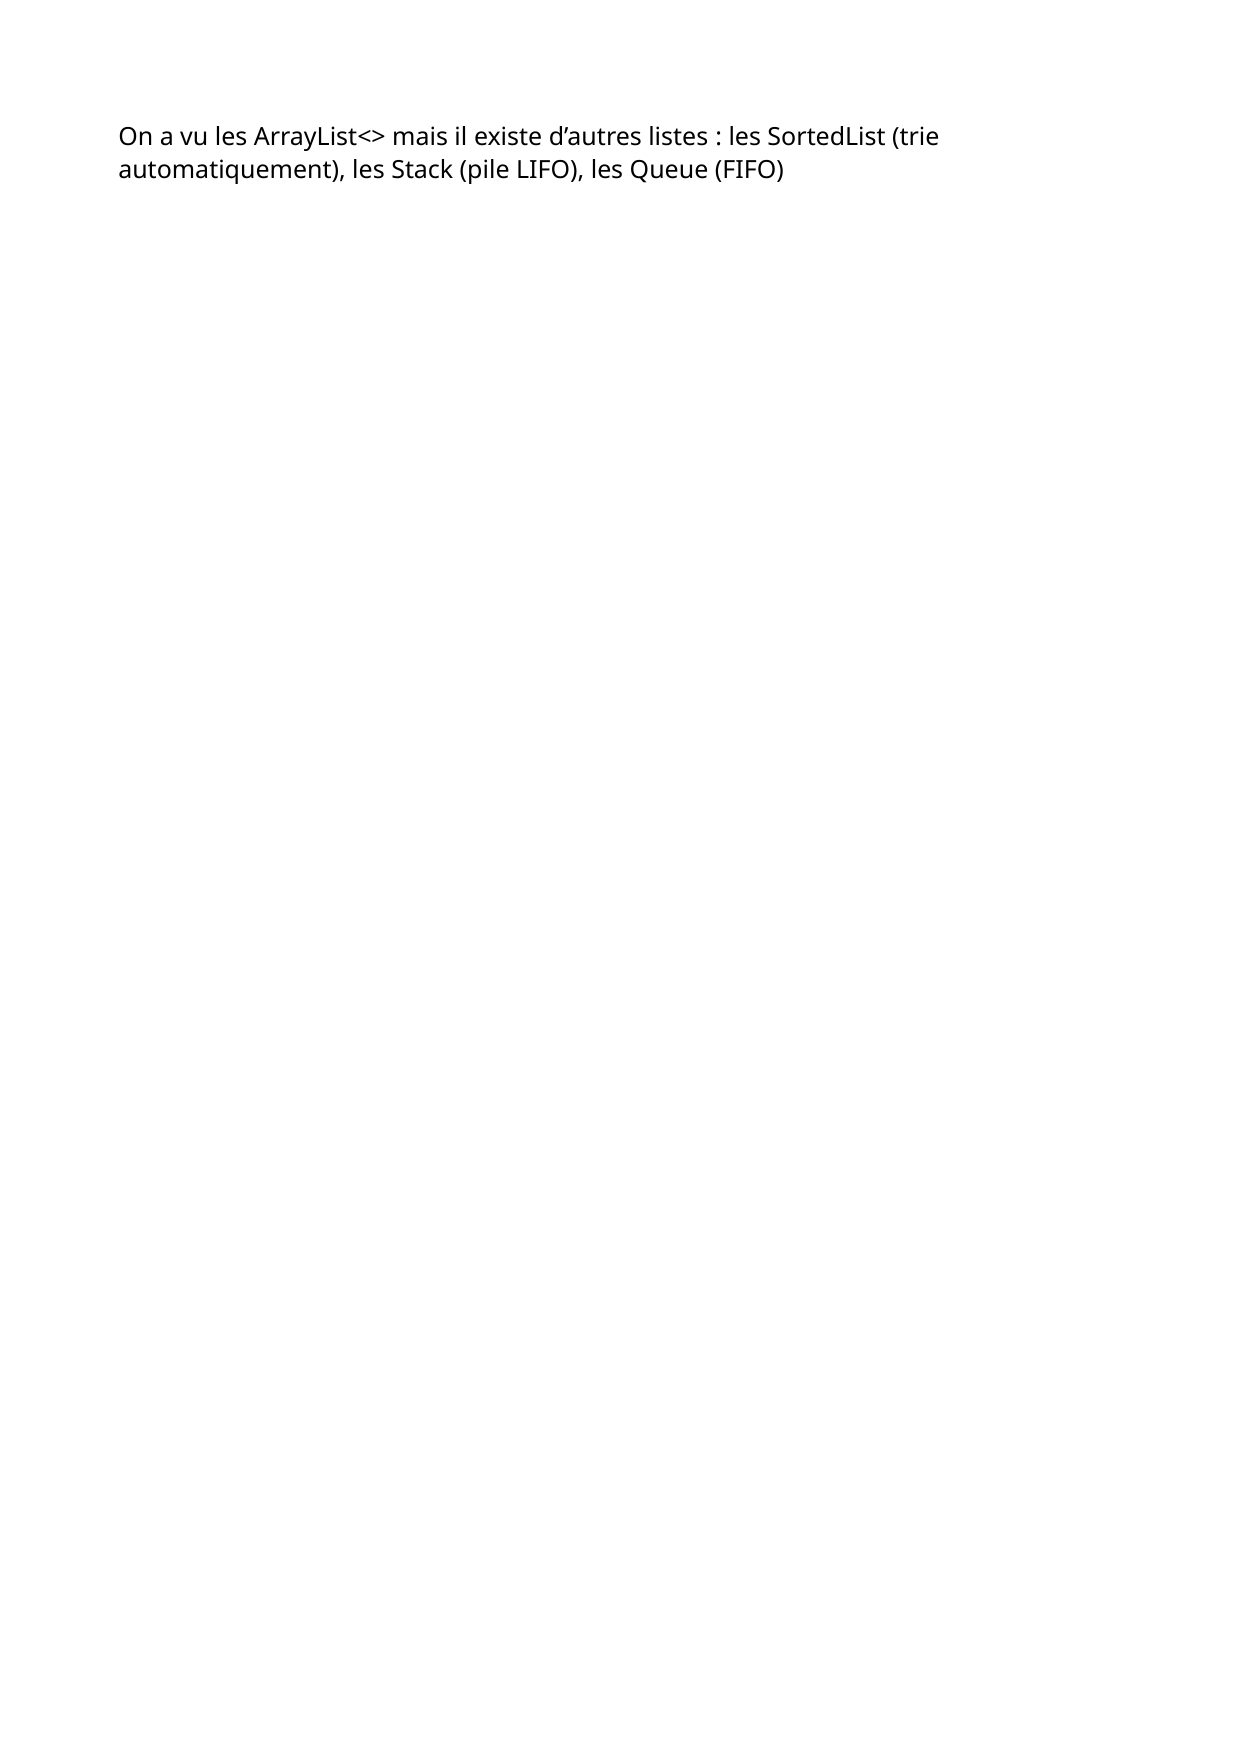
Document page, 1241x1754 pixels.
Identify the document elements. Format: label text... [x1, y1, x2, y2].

text On a vu les ArrayList<> mais il existe d’autres listes : les SortedList (trie automatiquement), les Stack (pile LIFO), les Queue (FIFO) [118, 118, 1122, 186]
